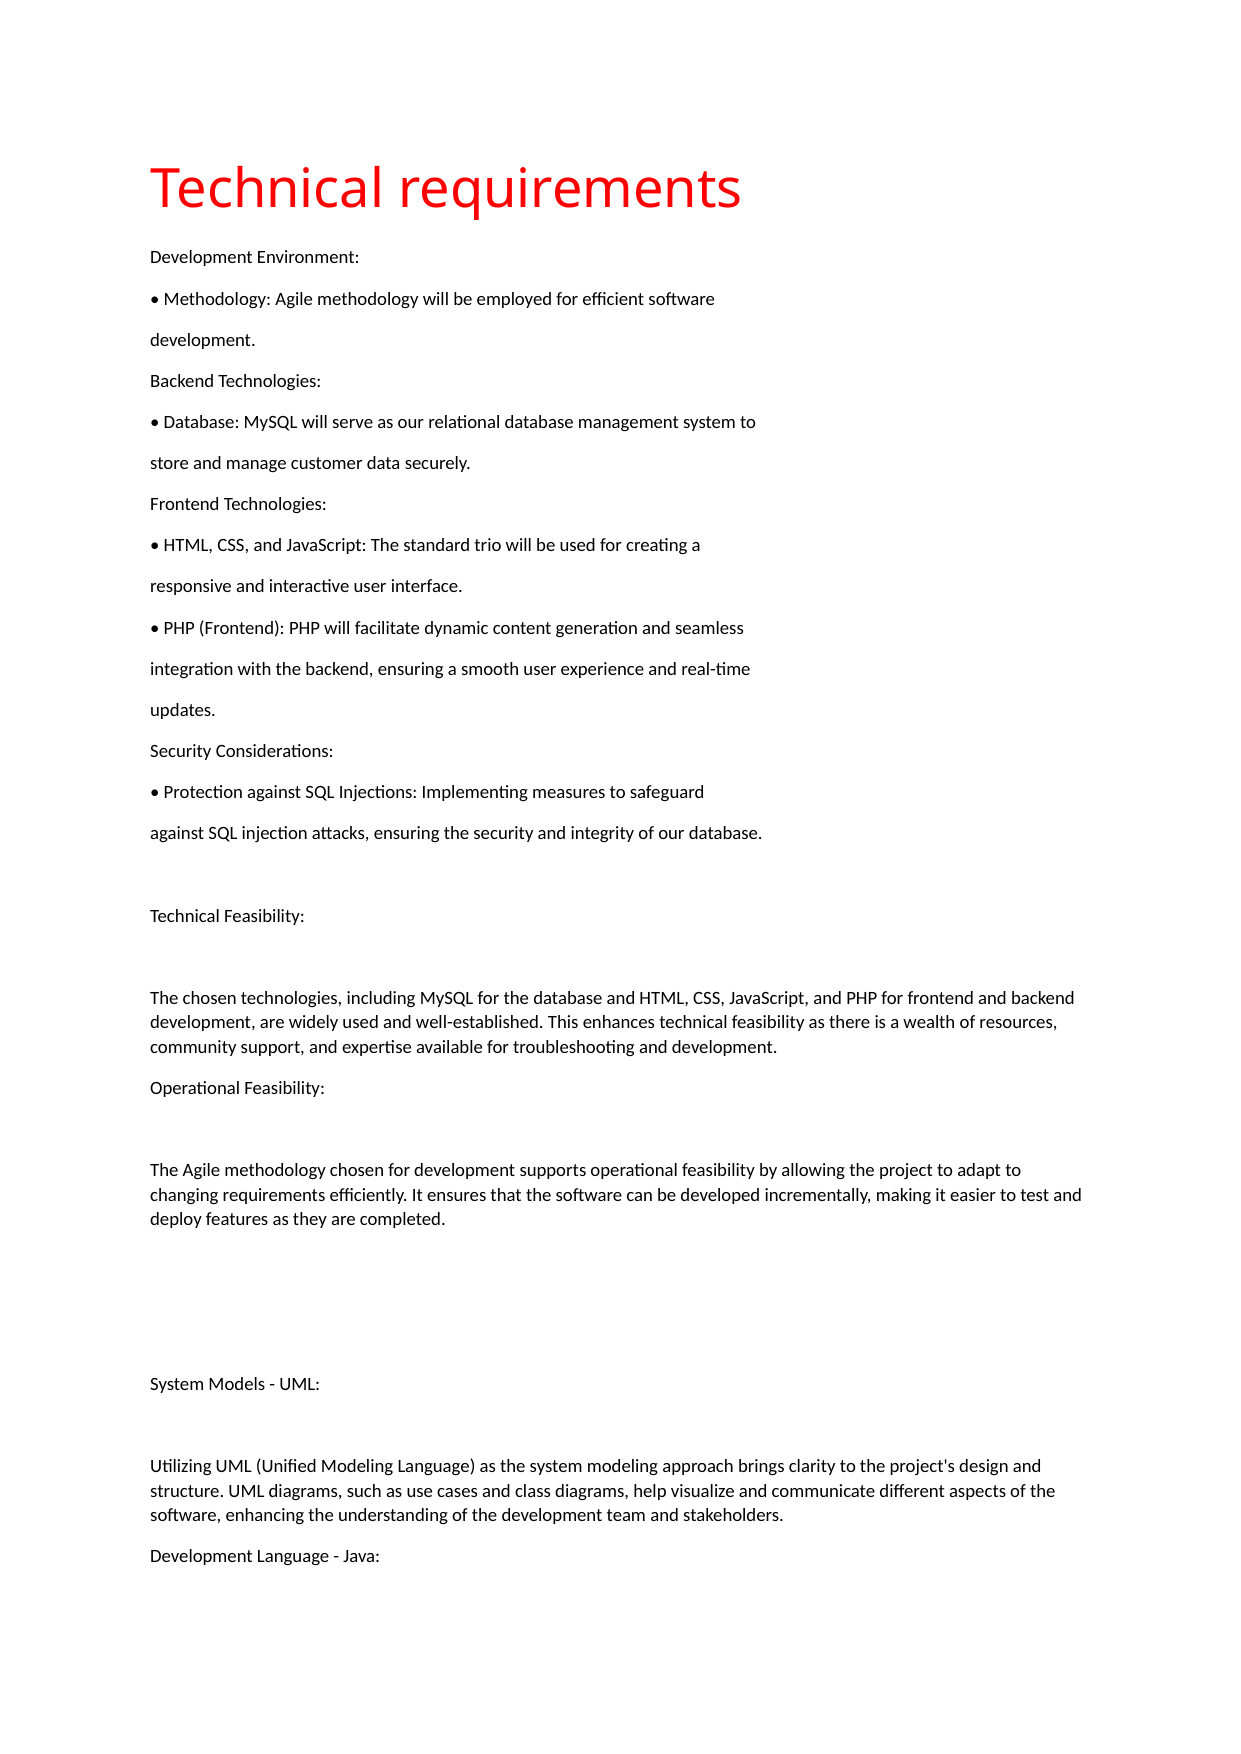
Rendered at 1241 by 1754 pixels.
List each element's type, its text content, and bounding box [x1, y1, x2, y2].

text • HTML, CSS, and JavaScript: The standard trio will be used for creating a [150, 533, 1090, 556]
text • Protection against SQL Injections: Implementing measures to safeguard [150, 780, 1090, 803]
text Development Language - Java: [150, 1544, 1090, 1567]
text • Methodology: Agile methodology will be employed for efficient software [150, 287, 1090, 309]
text The Agile methodology chosen for development supports operational feasibility by allowing the project to adapt to changing requirements efficiently. It ensures that the software can be developed incrementally, making it easier to test and deploy features as they are completed. [150, 1158, 1090, 1230]
text Security Considerations: [150, 739, 1090, 762]
text store and manage customer data securely. [150, 451, 1090, 474]
text The chosen technologies, including MySQL for the database and HTML, CSS, JavaScript, and PHP for frontend and backend development, are widely used and well-established. This enhances technical feasibility as there is a wealth of resources, community support, and expertise available for troubleshooting and development. [150, 986, 1090, 1058]
text development. [150, 328, 1090, 351]
text Technical Feasibility: [150, 904, 1090, 927]
text Frontend Technologies: [150, 492, 1090, 515]
text Development Environment: [150, 246, 1090, 268]
text updates. [150, 698, 1090, 721]
text Technical requirements [150, 150, 1090, 224]
text • PHP (Frontend): PHP will facilitate dynamic content generation and seamless [150, 616, 1090, 639]
text Operational Feasibility: [150, 1076, 1090, 1099]
text responsive and interactive user interface. [150, 575, 1090, 598]
text Utilizing UML (Unified Modeling Language) as the system modeling approach brings clarity to the project's design and structure. UML diagrams, such as use cases and class diagrams, help visualize and communicate different aspects of the software, enhancing the understanding of the development team and stakeholders. [150, 1454, 1090, 1526]
text Backend Technologies: [150, 369, 1090, 392]
text • Database: MySQL will serve as our relational database management system to [150, 410, 1090, 433]
text integration with the backend, ensuring a smooth user experience and real-time [150, 657, 1090, 680]
text System Models - UML: [150, 1372, 1090, 1395]
text against SQL injection attacks, ensuring the security and integrity of our database. [150, 822, 1090, 844]
